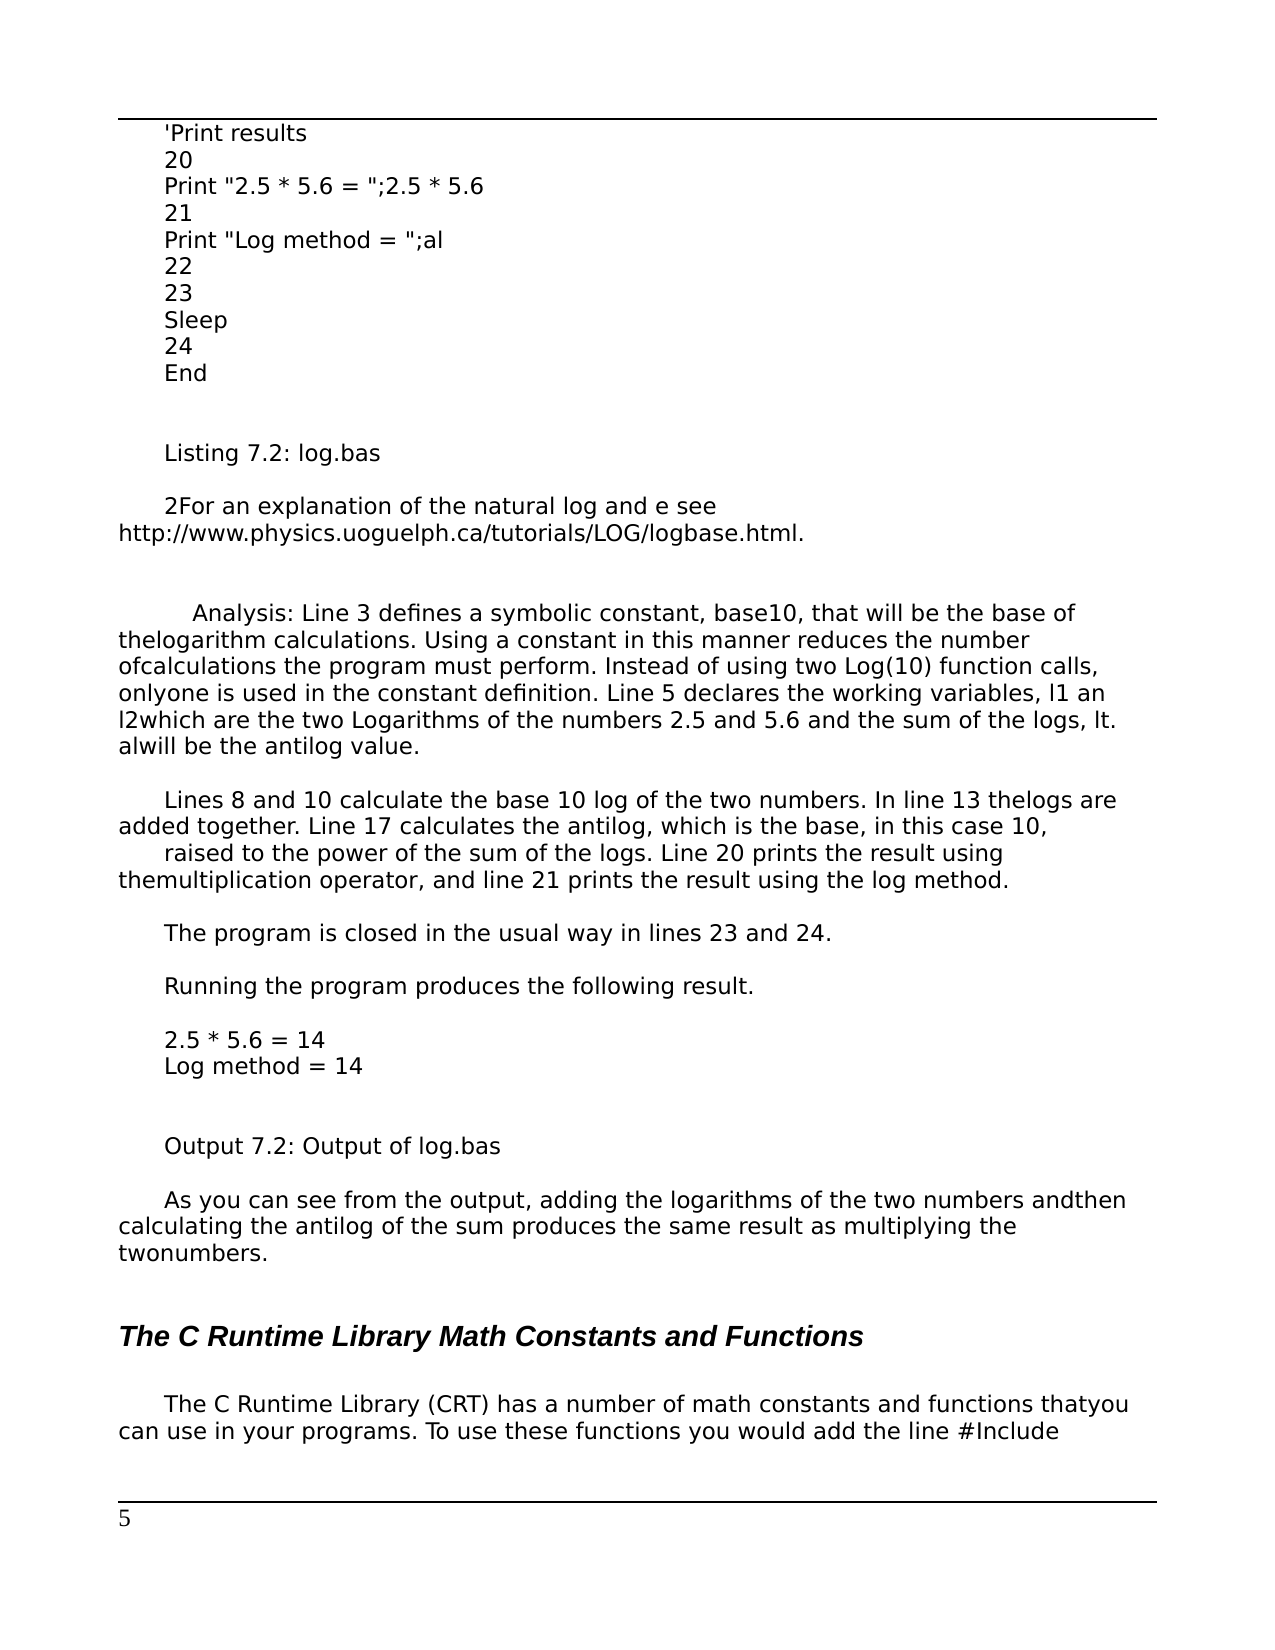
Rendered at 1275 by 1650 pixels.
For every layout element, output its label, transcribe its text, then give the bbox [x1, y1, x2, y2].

text 2For an explanation of the natural log and e see http://www.physics.uoguelph.ca/tutorials/LOG/logbase.html. [118, 493, 1157, 547]
text 20 [118, 147, 1157, 173]
text Lines 8 and 10 calculate the base 10 log of the two numbers. In line 13 thelogs are added together. Line 17 calculates the antilog, which is the base, in this case 10, [118, 787, 1157, 840]
text Listing 7.2: log.bas [118, 440, 1157, 467]
text As you can see from the output, adding the logarithms of the two numbers andthen calculating the antilog of the sum produces the same result as multiplying the twonumbers. [118, 1187, 1157, 1267]
text The program is closed in the usual way in lines 23 and 24. [118, 920, 1157, 947]
subtitle The C Runtime Library Math Constants and Functions [118, 1318, 1157, 1352]
text Analysis: Line 3 defines a symbolic constant, base10, that will be the base of thelogarithm calculations. Using a constant in this manner reduces the number ofcalculations the program must perform. Instead of using two Log(10) function calls, onlyone is used in the constant definition. Line 5 declares the working variables, l1 an l2which are the two Logarithms of the numbers 2.5 and 5.6 and the sum of the logs, lt. alwill be the antilog value. [118, 600, 1157, 760]
text Print "2.5 * 5.6 = ";2.5 * 5.6 [118, 173, 1157, 200]
text 23 [118, 280, 1157, 307]
text 22 [118, 253, 1157, 280]
text 2.5 * 5.6 = 14 [118, 1027, 1157, 1053]
text End [118, 360, 1157, 387]
text 'Print results [118, 120, 1157, 147]
text Print "Log method = ";al [118, 227, 1157, 253]
text 21 [118, 200, 1157, 227]
text Output 7.2: Output of log.bas [118, 1133, 1157, 1160]
text Log method = 14 [118, 1053, 1157, 1080]
text raised to the power of the sum of the logs. Line 20 prints the result using themultiplication operator, and line 21 prints the result using the log method. [118, 840, 1157, 893]
text Sleep [118, 307, 1157, 333]
text 24 [118, 333, 1157, 360]
text The C Runtime Library (CRT) has a number of math constants and functions thatyou can use in your programs. To use these functions you would add the line #Include [118, 1391, 1157, 1444]
text Running the program produces the following result. [118, 973, 1157, 1000]
